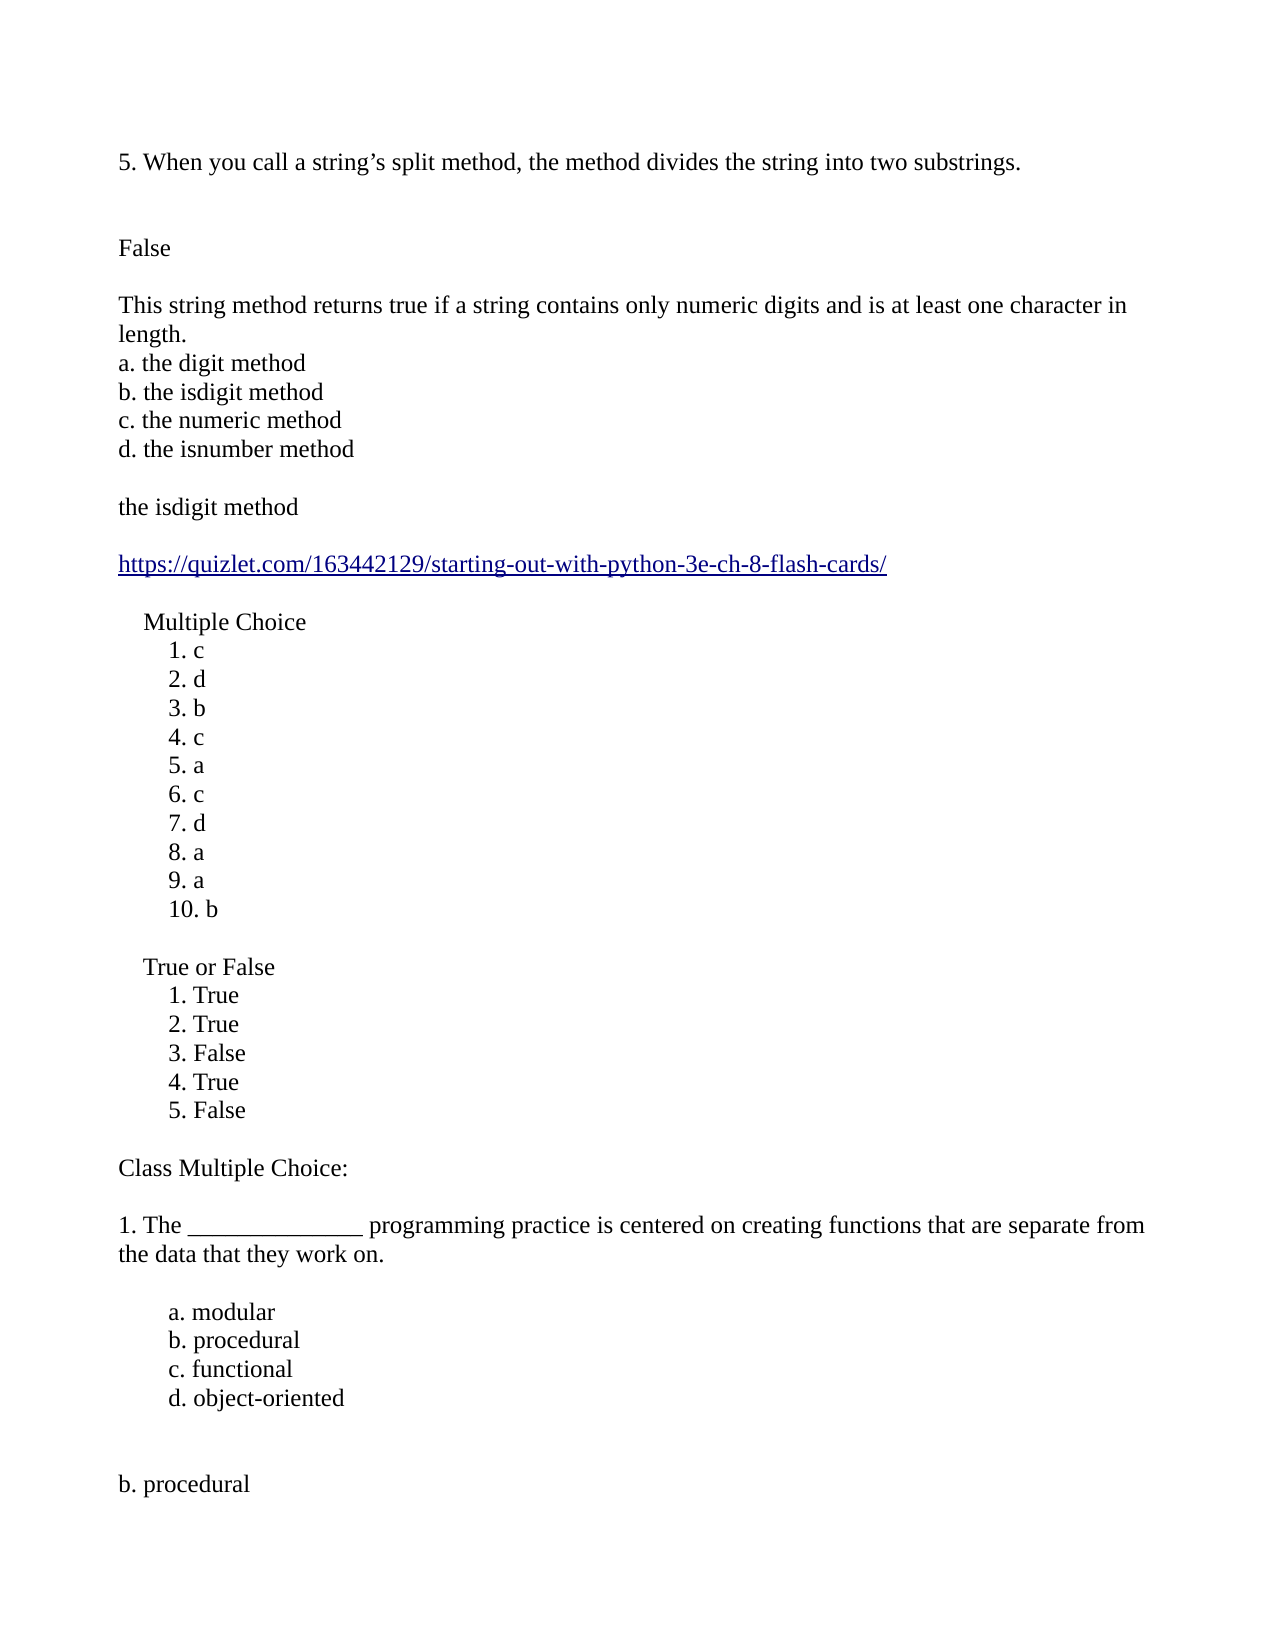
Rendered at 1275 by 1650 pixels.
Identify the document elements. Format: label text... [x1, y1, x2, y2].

text 7. d [118, 808, 1157, 837]
text 8. a [118, 837, 1157, 866]
text 5. False [118, 1096, 1157, 1124]
text 6. c [118, 779, 1157, 808]
text https://quizlet.com/163442129/starting-out-with-python-3e-ch-8-flash-cards/ [118, 549, 1157, 578]
text c. the numeric method [118, 406, 1157, 434]
text 10. b [118, 894, 1157, 923]
text b. procedural [118, 1326, 1157, 1354]
text This string method returns true if a string contains only numeric digits and is at least one character in length. [118, 291, 1157, 348]
text c. functional [118, 1354, 1157, 1383]
text False [118, 233, 1157, 262]
text 2. True [118, 1009, 1157, 1038]
text 1. c [118, 636, 1157, 664]
text 5. When you call a string’s split method, the method divides the string into two substrings. [118, 147, 1157, 176]
text a. modular [118, 1297, 1157, 1326]
text 3. False [118, 1038, 1157, 1067]
text Class Multiple Choice: [118, 1153, 1157, 1182]
text a. the digit method [118, 348, 1157, 377]
text 4. True [118, 1067, 1157, 1096]
text d. the isnumber method [118, 434, 1157, 463]
text Multiple Choice [118, 607, 1157, 636]
text the isdigit method [118, 492, 1157, 521]
text 2. d [118, 664, 1157, 693]
text b. procedural [118, 1469, 1157, 1498]
text d. object-oriented [118, 1383, 1157, 1412]
text 9. a [118, 866, 1157, 894]
text 5. a [118, 751, 1157, 779]
text True or False [118, 952, 1157, 981]
text 3. b [118, 693, 1157, 722]
text 4. c [118, 722, 1157, 751]
text b. the isdigit method [118, 377, 1157, 406]
text 1. True [118, 981, 1157, 1009]
text 1. The ______________ programming practice is centered on creating functions that are separate from the data that they work on. [118, 1211, 1157, 1268]
